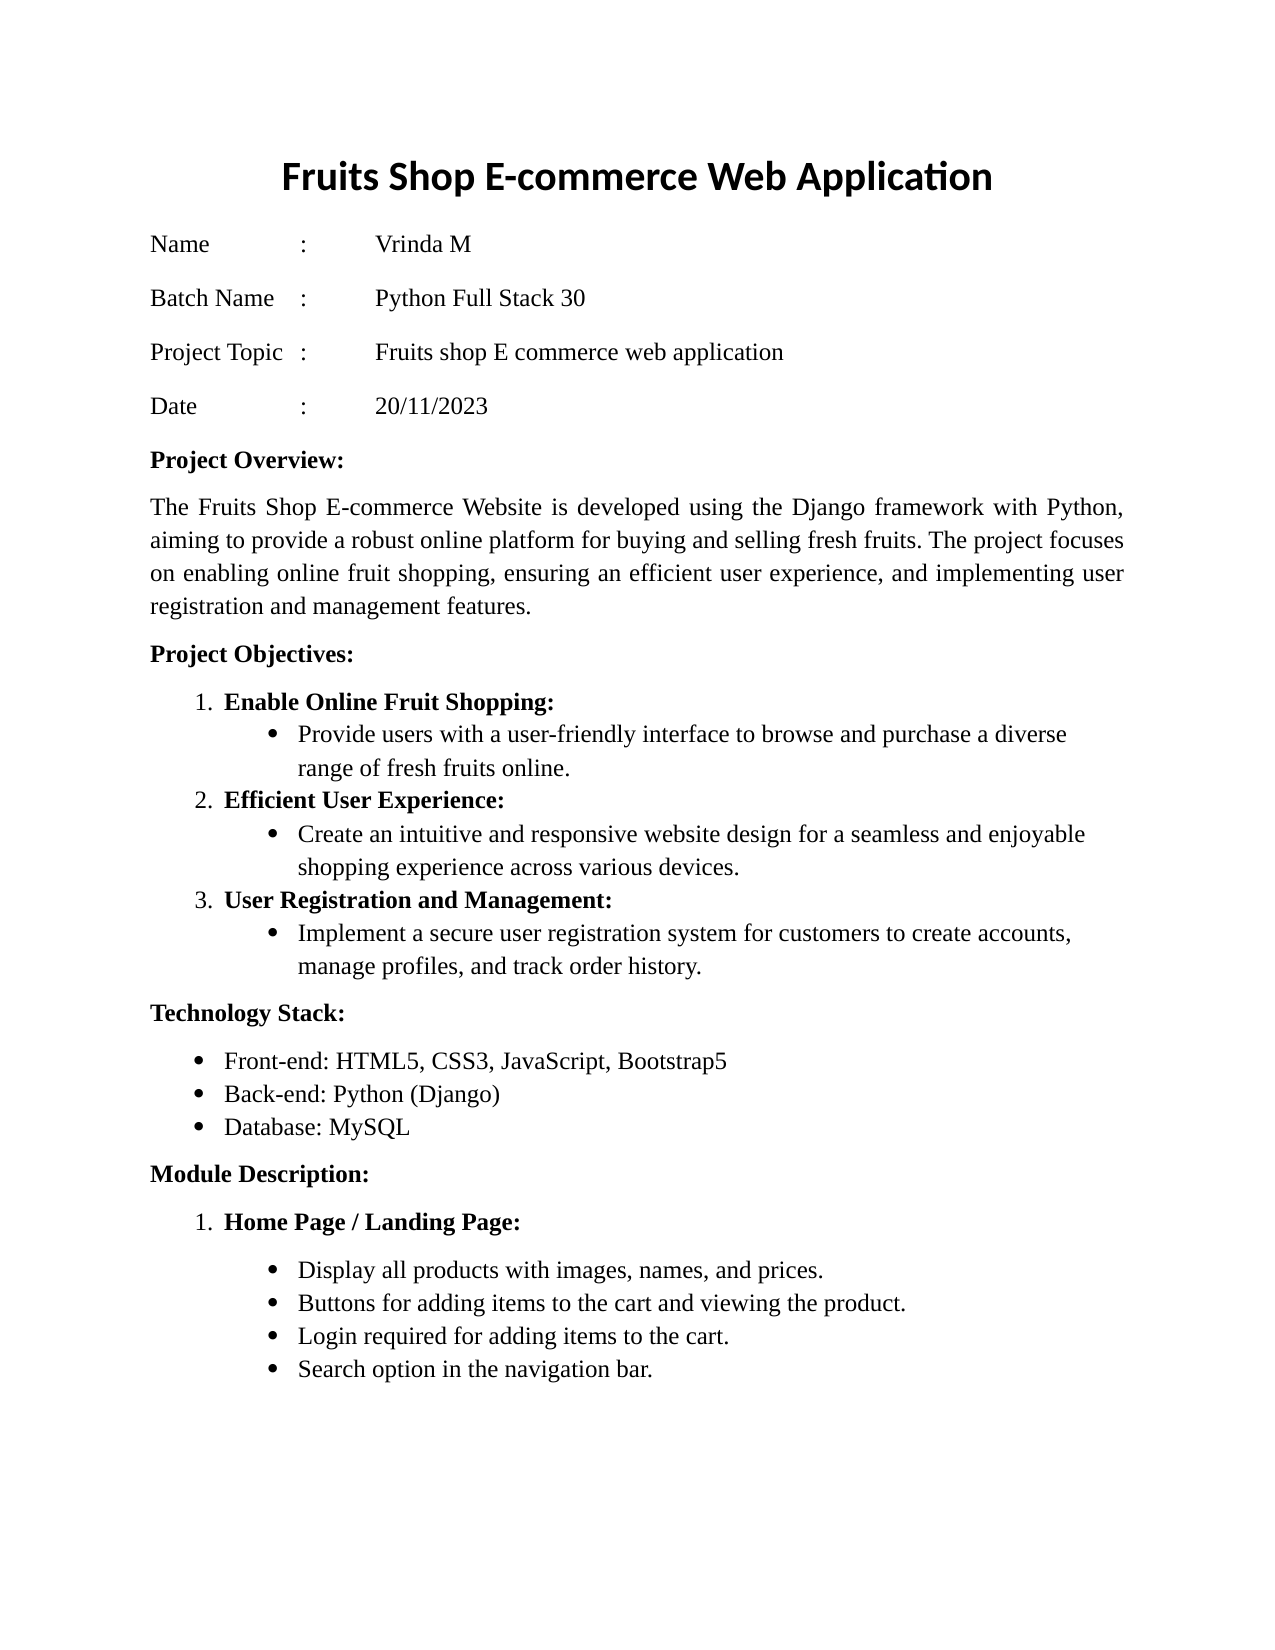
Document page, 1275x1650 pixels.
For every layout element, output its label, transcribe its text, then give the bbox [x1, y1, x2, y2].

list Search option in the navigation bar. [268, 1354, 1125, 1383]
list Front-end: HTML5, CSS3, JavaScript, Bootstrap5 [194, 1046, 1125, 1075]
text Project Overview: [150, 445, 1125, 473]
text Date : 20/11/2023 [150, 391, 1125, 419]
list Buttons for adding items to the cart and viewing the product. [268, 1288, 1125, 1317]
text Name : Vrinda M [150, 229, 1125, 258]
list Database: MySQL [194, 1112, 1125, 1141]
list Create an intuitive and responsive website design for a seamless and enjoyable shopping experience across various devices. [268, 819, 1125, 880]
text Fruits Shop E-commerce Web Application [150, 150, 1125, 201]
list Provide users with a user-friendly interface to browse and purchase a diverse range of fresh fruits online. [268, 719, 1125, 781]
text Module Description: [150, 1159, 1125, 1188]
text Project Topic : Fruits shop E commerce web application [150, 337, 1125, 366]
list Efficient User Experience: [194, 786, 1125, 814]
text Technology Stack: [150, 998, 1125, 1027]
text Project Objectives: [150, 639, 1125, 668]
text The Fruits Shop E-commerce Website is developed using the Django framework with Python, aiming to provide a robust online platform for buying and selling fresh fruits. The project focuses on enabling online fruit shopping, ensuring an efficient user experience, and implementing user registration and management features. [150, 492, 1125, 620]
list Home Page / Landing Page: [194, 1207, 1125, 1236]
list Display all products with images, names, and prices. [268, 1255, 1125, 1283]
text Batch Name : Python Full Stack 30 [150, 283, 1125, 312]
list Back-end: Python (Django) [194, 1079, 1125, 1108]
list Enable Online Fruit Shopping: [194, 687, 1125, 715]
list Login required for adding items to the cart. [268, 1321, 1125, 1349]
list Implement a secure user registration system for customers to create accounts, manage profiles, and track order history. [268, 918, 1125, 979]
list User Registration and Management: [194, 885, 1125, 913]
